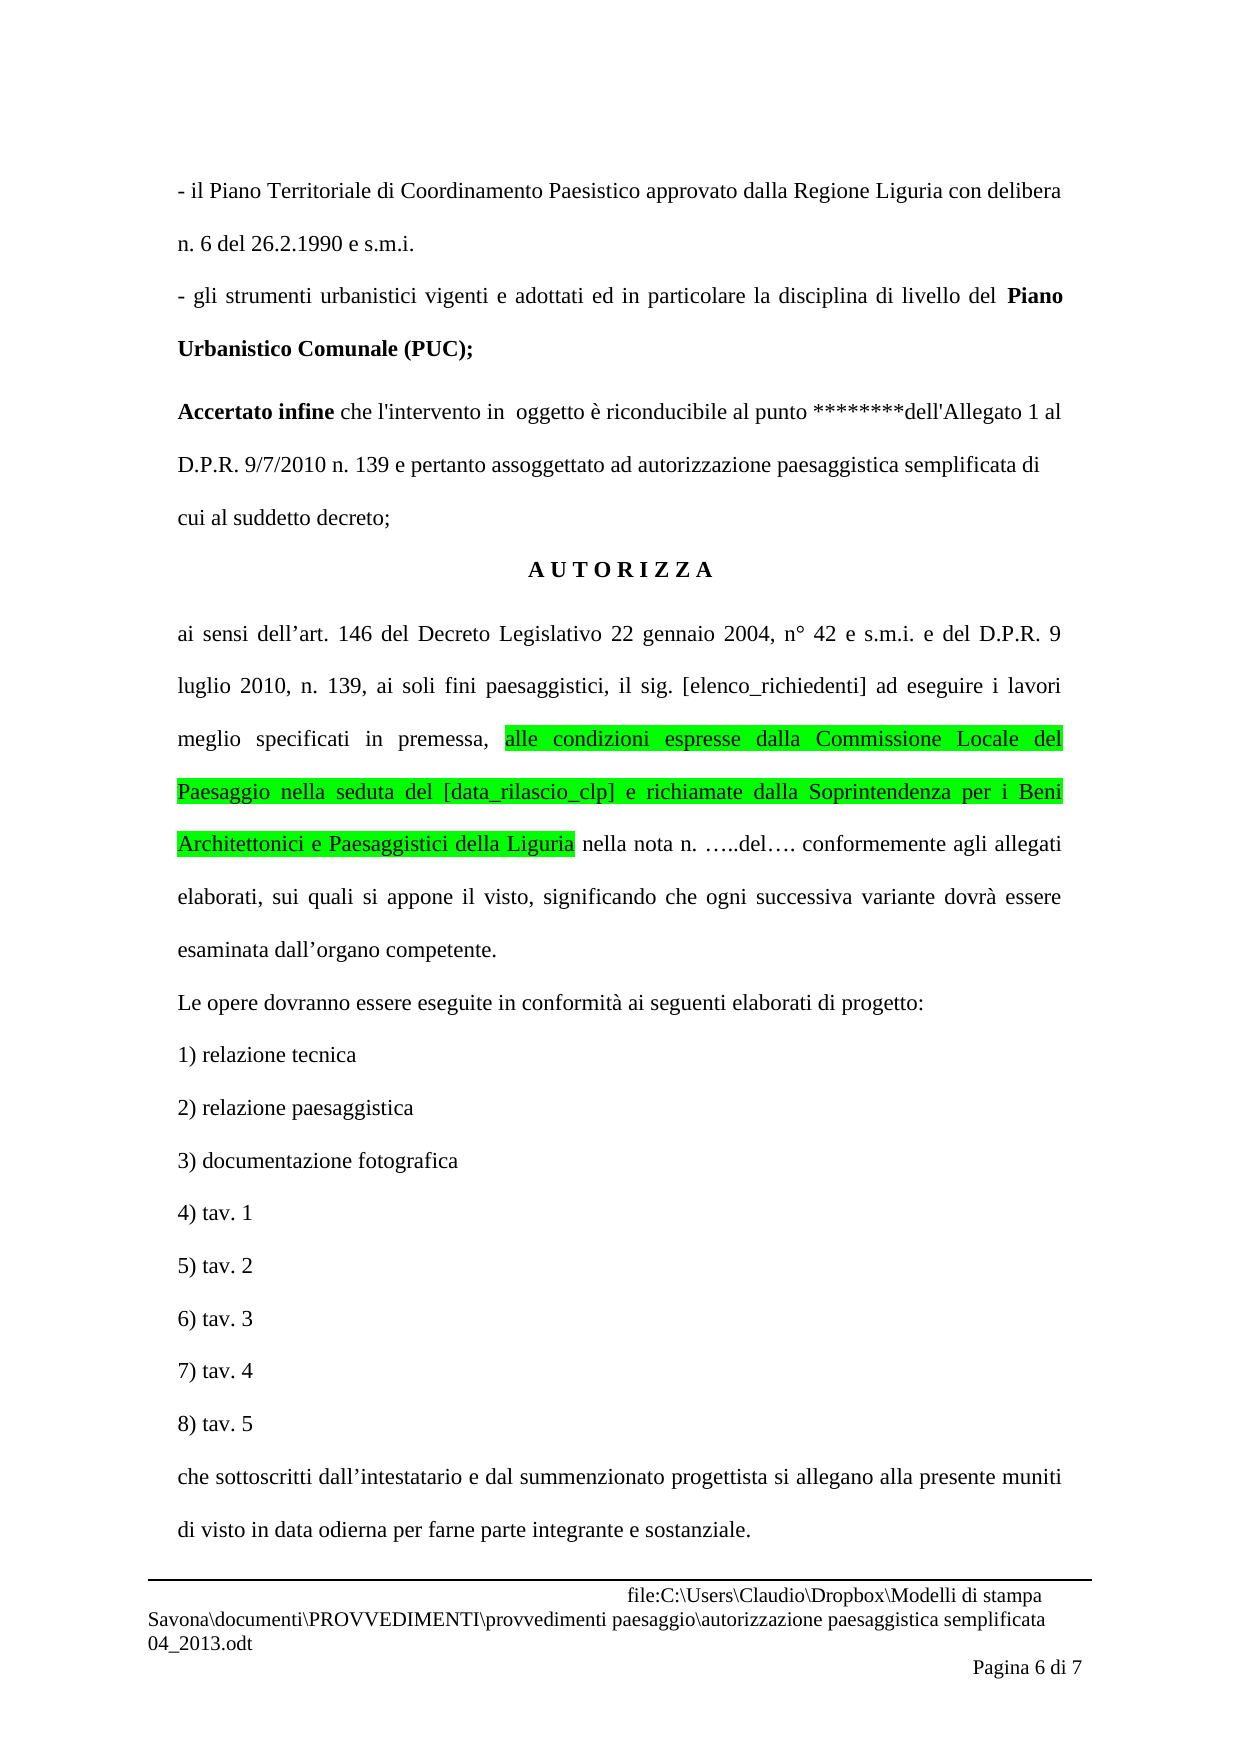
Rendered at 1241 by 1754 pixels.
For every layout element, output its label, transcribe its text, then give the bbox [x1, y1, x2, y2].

text 6) tav. 3 [177, 1305, 1063, 1331]
text A U T O R I Z Z A [177, 557, 1063, 583]
text che sottoscritti dall’intestatario e dal summenzionato progettista si allegano alla presente muniti di visto in data odierna per farne parte integrante e sostanziale. [177, 1463, 1063, 1542]
text 7) tav. 4 [177, 1358, 1063, 1384]
text 8) tav. 5 [177, 1410, 1063, 1437]
text 1) relazione tecnica [177, 1041, 1063, 1068]
text - il Piano Territoriale di Coordinamento Paesistico approvato dalla Regione Liguria con delibera n. 6 del 26.2.1990 e s.m.i. [177, 177, 1063, 256]
text 4) tav. 1 [177, 1199, 1063, 1226]
text 3) documentazione fotografica [177, 1147, 1063, 1173]
text Le opere dovranno essere eseguite in conformità ai seguenti elaborati di progetto: [177, 989, 1063, 1015]
text - gli strumenti urbanistici vigenti e adottati ed in particolare la disciplina di livello del Piano Urbanistico Comunale (PUC); [177, 283, 1063, 362]
text ai sensi dell’art. 146 del Decreto Legislativo 22 gennaio 2004, n° 42 e s.m.i. e del D.P.R. 9 luglio 2010, n. 139, ai soli fini paesaggistici, il sig. [elenco_richiedenti] ad eseguire i lavori meglio specificati in premessa, alle condizioni espresse dalla Commissione Locale del Paesaggio nella seduta del [data_rilascio_clp] e richiamate dalla Soprintendenza per i Beni Architettonici e Paesaggistici della Liguria nella nota n. …..del…. conformemente agli allegati elaborati, sui quali si appone il visto, significando che ogni successiva variante dovrà essere esaminata dall’organo competente. [177, 620, 1063, 962]
text 5) tav. 2 [177, 1252, 1063, 1278]
text 2) relazione paesaggistica [177, 1094, 1063, 1120]
text Accertato infine che l'intervento in oggetto è riconducibile al punto ********dell'Allegato 1 al D.P.R. 9/7/2010 n. 139 e pertanto assoggettato ad autorizzazione paesaggistica semplificata di cui al suddetto decreto; [177, 398, 1063, 530]
